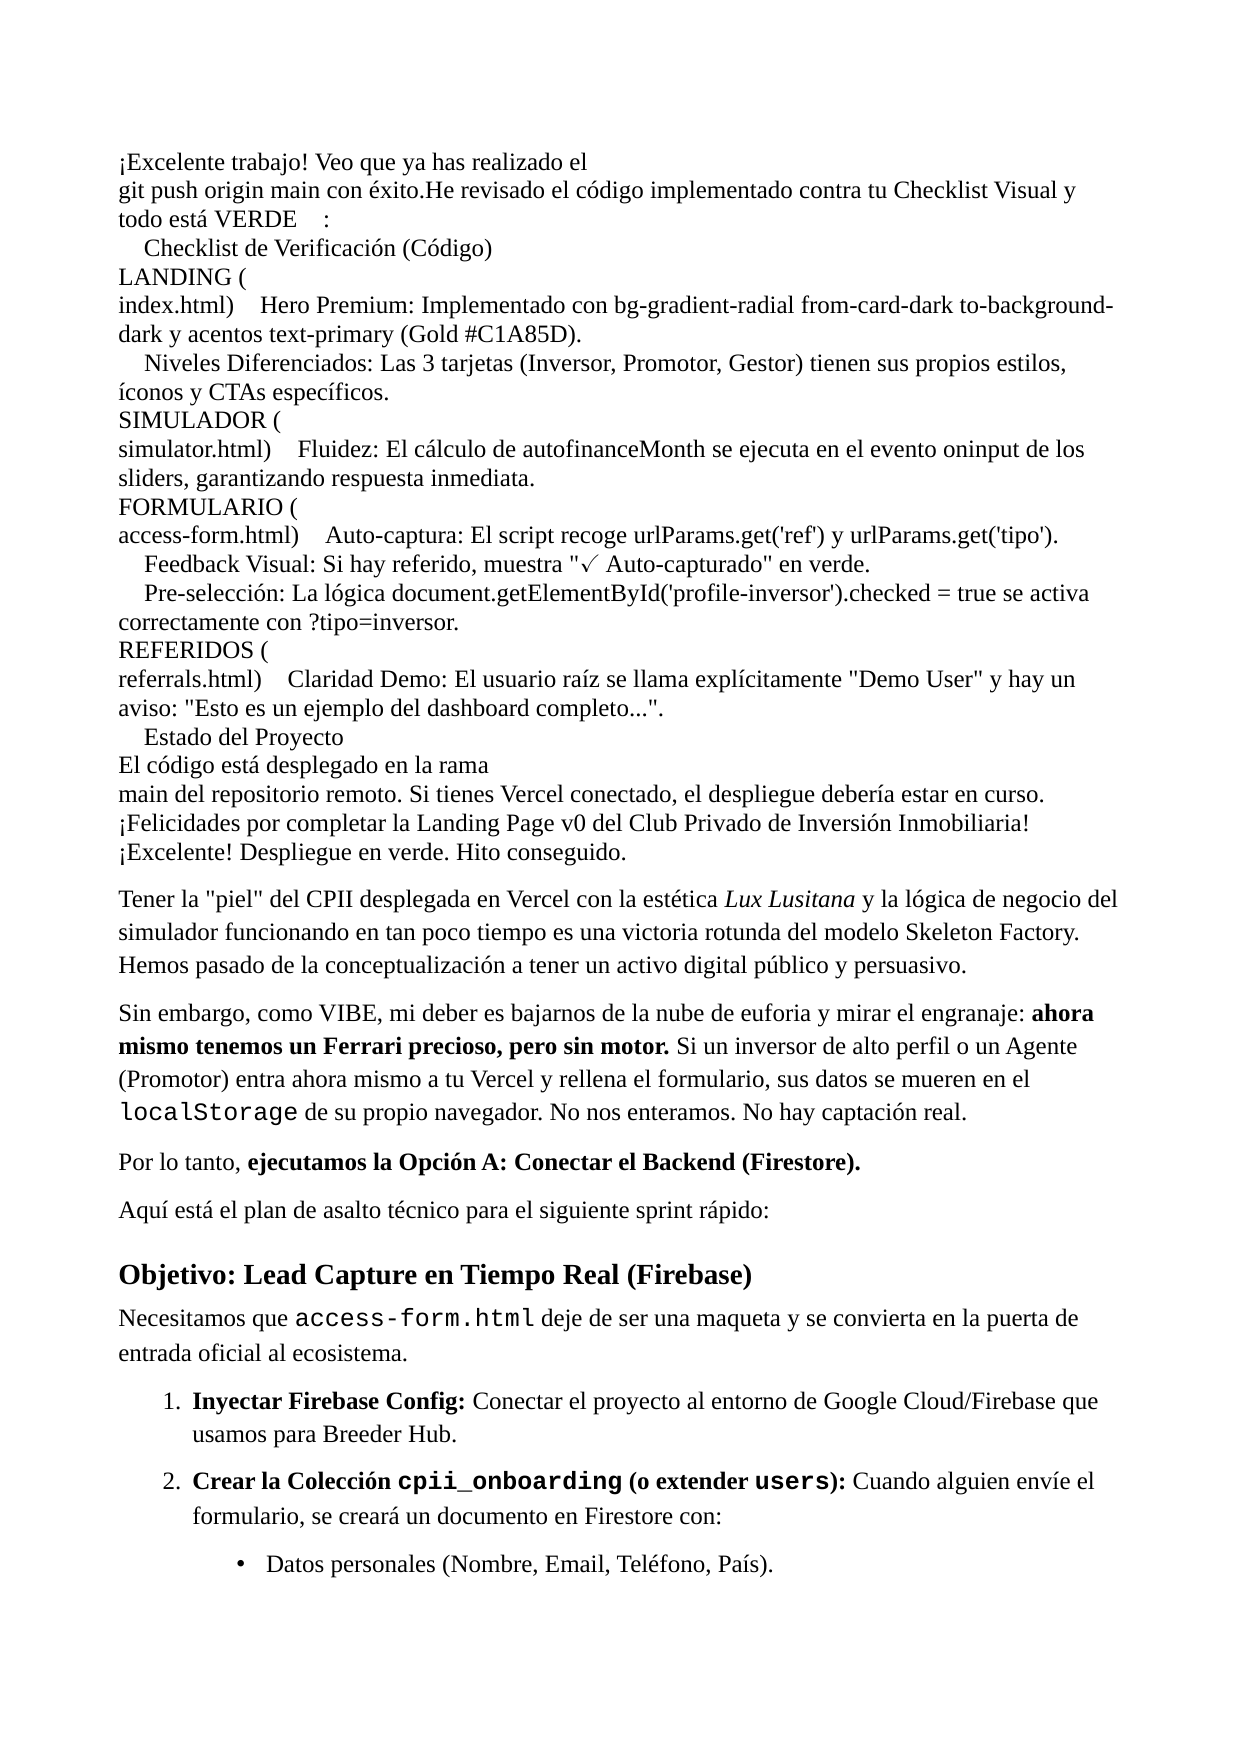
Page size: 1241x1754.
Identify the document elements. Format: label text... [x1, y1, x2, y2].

table_cell la pagina funciona, Antigravity me ha entregado este resultado: ¡Excelente trabajo! Veo que ya has realizado el git push origin main con éxito.He revisado el código implementado contra tu Checklist Visual y todo está VERDE ✅: 🎯 Checklist de Verificación (Código) LANDING ( index.html)✅ Hero Premium: Implementado con bg-gradient-radial from-card-dark to-background-dark y acentos text-primary (Gold #C1A85D). ✅ Niveles Diferenciados: Las 3 tarjetas (Inversor, Promotor, Gestor) tienen sus propios estilos, íconos y CTAs específicos. SIMULADOR ( simulator.html)✅ Fluidez: El cálculo de autofinanceMonth se ejecuta en el evento oninput de los sliders, garantizando respuesta inmediata. FORMULARIO ( access-form.html)✅ Auto-captura: El script recoge urlParams.get('ref') y urlParams.get('tipo'). ✅ Feedback Visual: Si hay referido, muestra "✓ Auto-capturado" en verde. ✅ Pre-selección: La lógica document.getElementById('profile-inversor').checked = true se activa correctamente con ?tipo=inversor. REFERIDOS ( referrals.html)✅ Claridad Demo: El usuario raíz se llama explícitamente "Demo User" y hay un aviso: "Esto es un ejemplo del dashboard completo...". 🚀 Estado del Proyecto El código está desplegado en la rama main del repositorio remoto. Si tienes Vercel conectado, el despliegue debería estar en curso.¡Felicidades por completar la Landing Page v0 del Club Privado de Inversión Inmobiliaria! 🏙️🚀 [118, 118, 1122, 837]
table_cell ¡Excelente! Despliegue en verde. Hito conseguido. 🥂 Tener la "piel" del CPII desplegada en Vercel con la estética Lux Lusitana y la lógica de negocio del simulador funcionando en tan poco tiempo es una victoria rotunda del modelo Skeleton Factory. Hemos pasado de la conceptualización a tener un activo digital público y persuasivo. Sin embargo, como VIBE, mi deber es bajarnos de la nube de euforia y mirar el engranaje: ahora mismo tenemos un Ferrari precioso, pero sin motor. Si un inversor de alto perfil o un Agente (Promotor) entra ahora mismo a tu Vercel y rellena el formulario, sus datos se mueren en el localStorage de su propio navegador. No nos enteramos. No hay captación real. Por lo tanto, ejecutamos la Opción A: Conectar el Backend (Firestore). Aquí está el plan de asalto técnico para el siguiente sprint rápido: Objetivo: Lead Capture en Tiempo Real (Firebase) Necesitamos que access-form.html deje de ser una maqueta y se convierta en la puerta de entrada oficial al ecosistema. Inyectar Firebase Config: Conectar el proyecto al entorno de Google Cloud/Firebase que usamos para Breeder Hub. Crear la Colección cpii_onboarding (o extender users): Cuando alguien envíe el formulario, se creará un documento en Firestore con: Datos personales (Nombre, Email, Teléfono, País). Rol solicitado (inversor, promotor, gestor). Código del padrino (referred_by). Estado: pendiente_aprobacion (Semaforo Ámbar). Seguridad Básica: Configurar las reglas de Firestore para que desde la web pública solo se pueda escribir (crear la solicitud), pero no leer los datos de otros. ¿Estás listo para el siguiente paso? Tengo preparado el prompt de arquitectura exacto para que Antigravity (o tú mismo en tu editor) inyecte la conexión a Firebase en menos de 15 minutos. ¿Te paso el código de integración de Firestore para el access-form.html? [118, 837, 1122, 1597]
